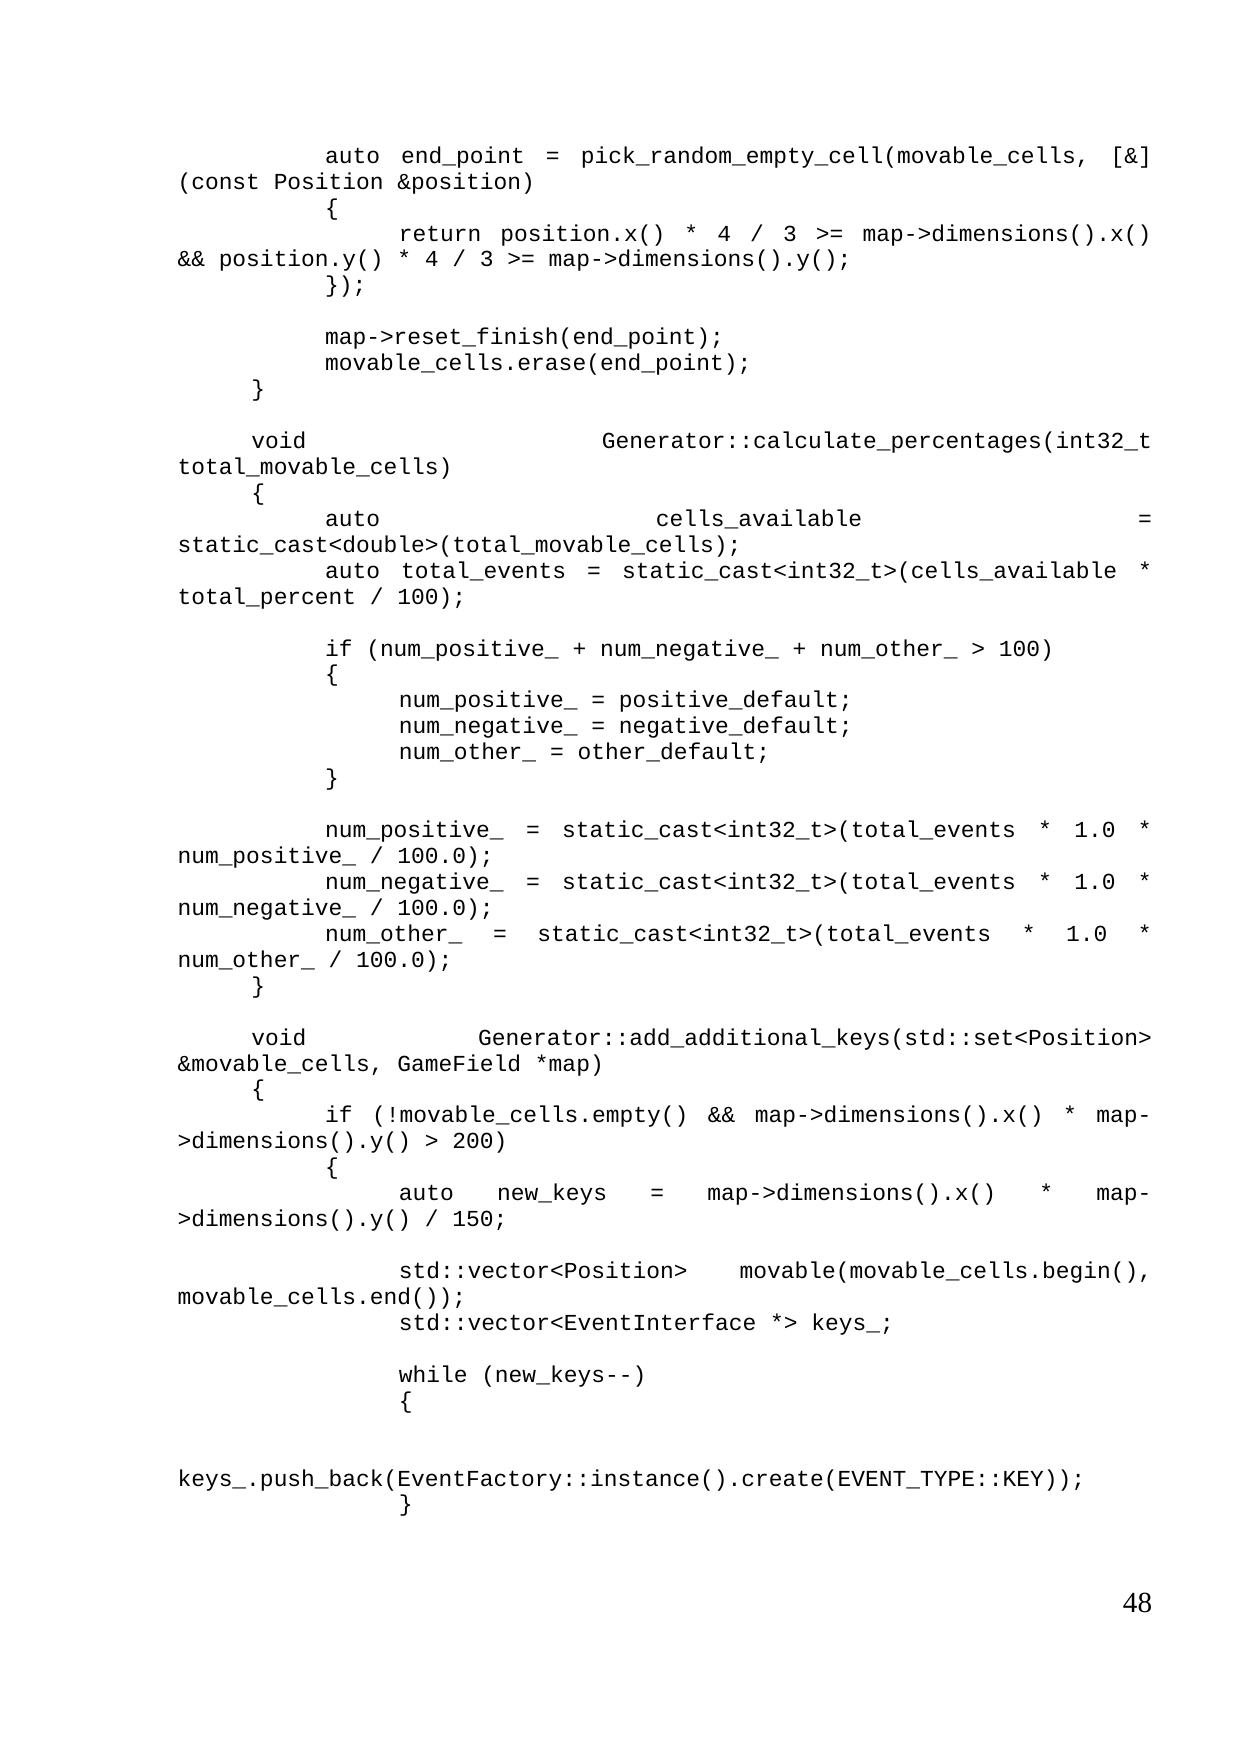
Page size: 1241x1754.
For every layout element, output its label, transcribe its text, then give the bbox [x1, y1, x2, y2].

text return position.x() * 4 / 3 >= map->dimensions().x() && position.y() * 4 / 3 >= map->dimensions().y(); [177, 222, 1152, 274]
text auto cells_available = static_cast<double>(total_movable_cells); [177, 507, 1152, 559]
text { [177, 1389, 1152, 1415]
text num_other_ = static_cast<int32_t>(total_events * 1.0 * num_other_ / 100.0); [177, 922, 1152, 974]
text num_positive_ = positive_default; [177, 689, 1152, 715]
text num_negative_ = static_cast<int32_t>(total_events * 1.0 * num_negative_ / 100.0); [177, 870, 1152, 922]
text { [177, 1078, 1152, 1104]
text std::vector<Position> movable(movable_cells.begin(), movable_cells.end()); [177, 1259, 1152, 1311]
text auto total_events = static_cast<int32_t>(cells_available * total_percent / 100); [177, 559, 1152, 611]
text void Generator::add_additional_keys(std::set<Position> &movable_cells, GameField *map) [177, 1026, 1152, 1078]
text } [177, 767, 1152, 792]
text map->reset_finish(end_point); [177, 326, 1152, 352]
text keys_.push_back(EventFactory::instance().create(EVENT_TYPE::KEY)); [177, 1415, 1152, 1493]
text { [177, 481, 1152, 507]
text if (!movable_cells.empty() && map->dimensions().x() * map->dimensions().y() > 200) [177, 1104, 1152, 1156]
text } [177, 377, 1152, 403]
text { [177, 1156, 1152, 1182]
text void Generator::calculate_percentages(int32_t total_movable_cells) [177, 429, 1152, 481]
text { [177, 196, 1152, 222]
text num_negative_ = negative_default; [177, 715, 1152, 741]
text } [177, 1493, 1152, 1519]
text num_other_ = other_default; [177, 741, 1152, 767]
text }); [177, 274, 1152, 300]
text num_positive_ = static_cast<int32_t>(total_events * 1.0 * num_positive_ / 100.0); [177, 818, 1152, 870]
text movable_cells.erase(end_point); [177, 352, 1152, 377]
text std::vector<EventInterface *> keys_; [177, 1311, 1152, 1337]
text if (num_positive_ + num_negative_ + num_other_ > 100) [177, 637, 1152, 663]
text } [177, 974, 1152, 1000]
text auto new_keys = map->dimensions().x() * map->dimensions().y() / 150; [177, 1182, 1152, 1233]
text while (new_keys--) [177, 1363, 1152, 1389]
text auto end_point = pick_random_empty_cell(movable_cells, [&](const Position &position) [177, 144, 1152, 196]
text { [177, 663, 1152, 689]
